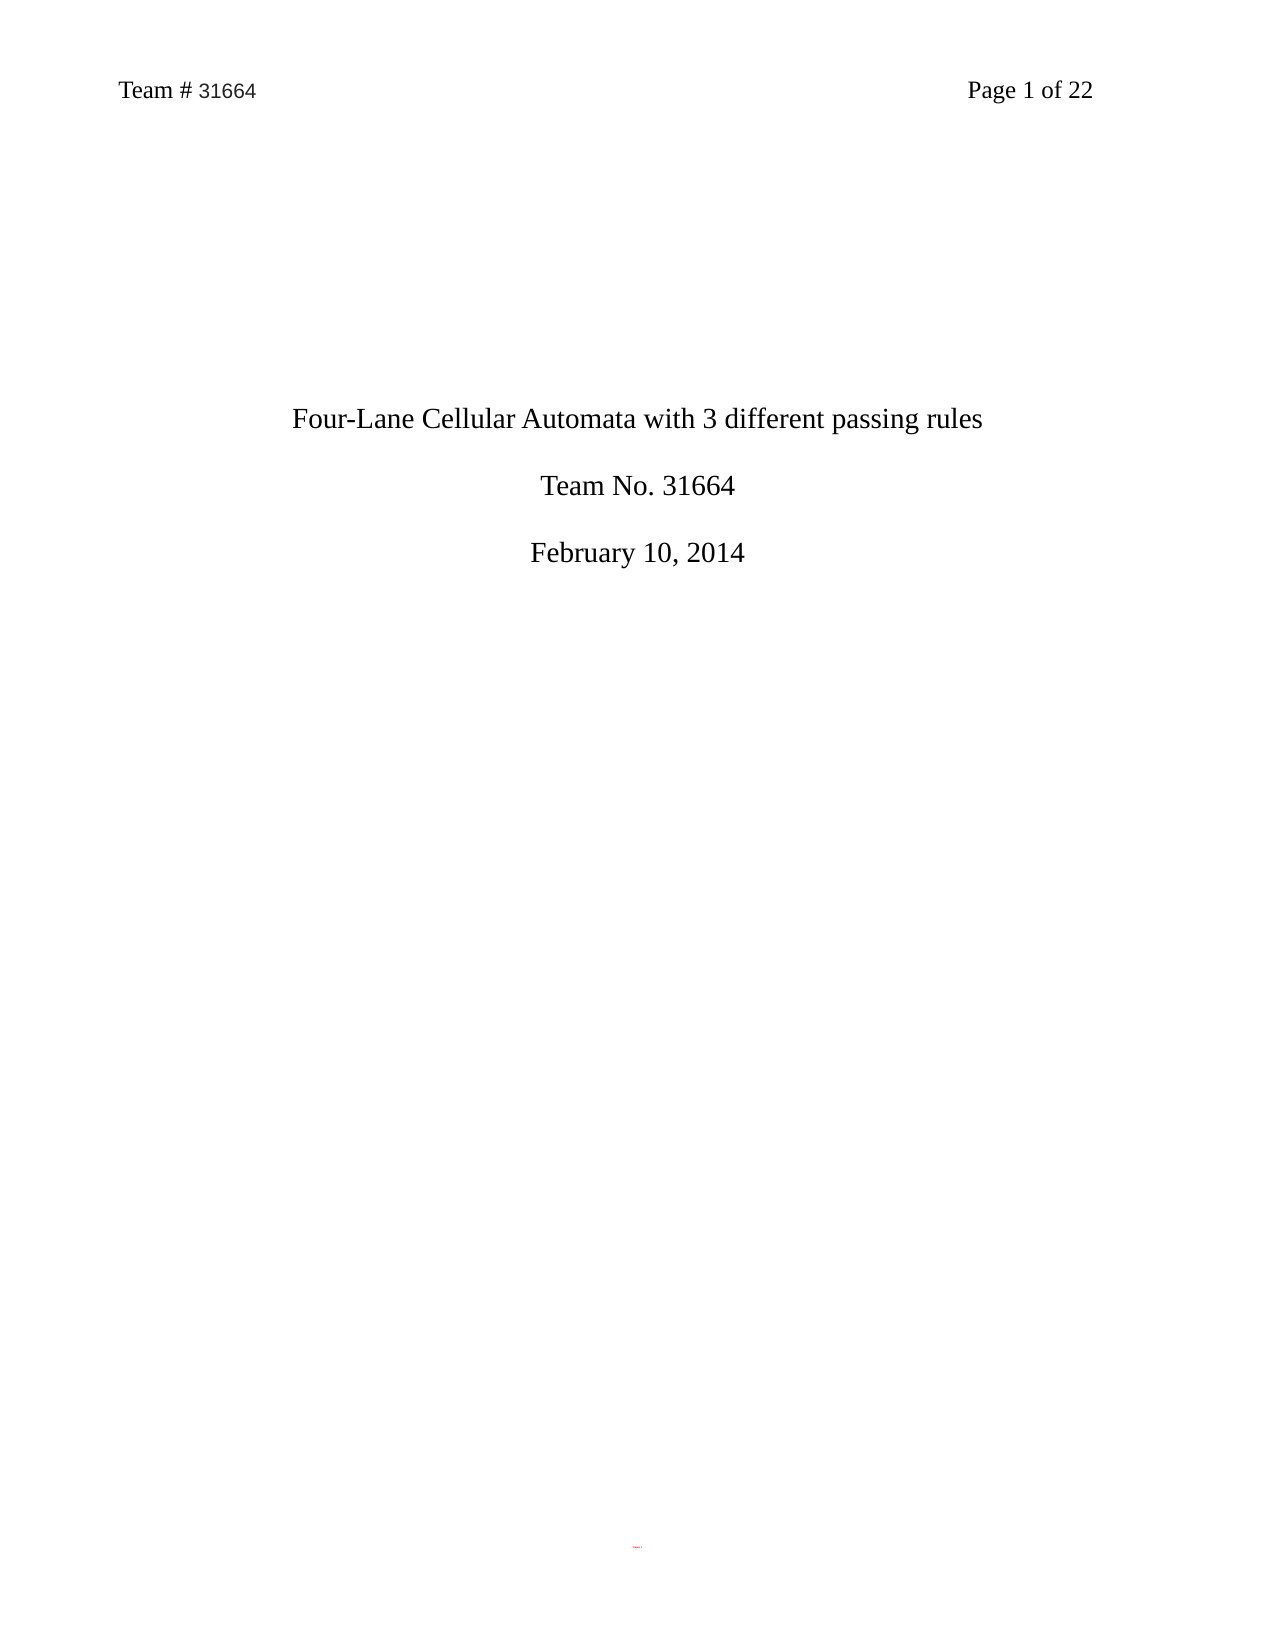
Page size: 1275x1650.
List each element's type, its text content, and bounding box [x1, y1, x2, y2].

text Team No. 31664 [118, 468, 1157, 501]
text Four-Lane Cellular Automata with 3 different passing rules [118, 401, 1157, 434]
text February 10, 2014 [118, 535, 1157, 568]
